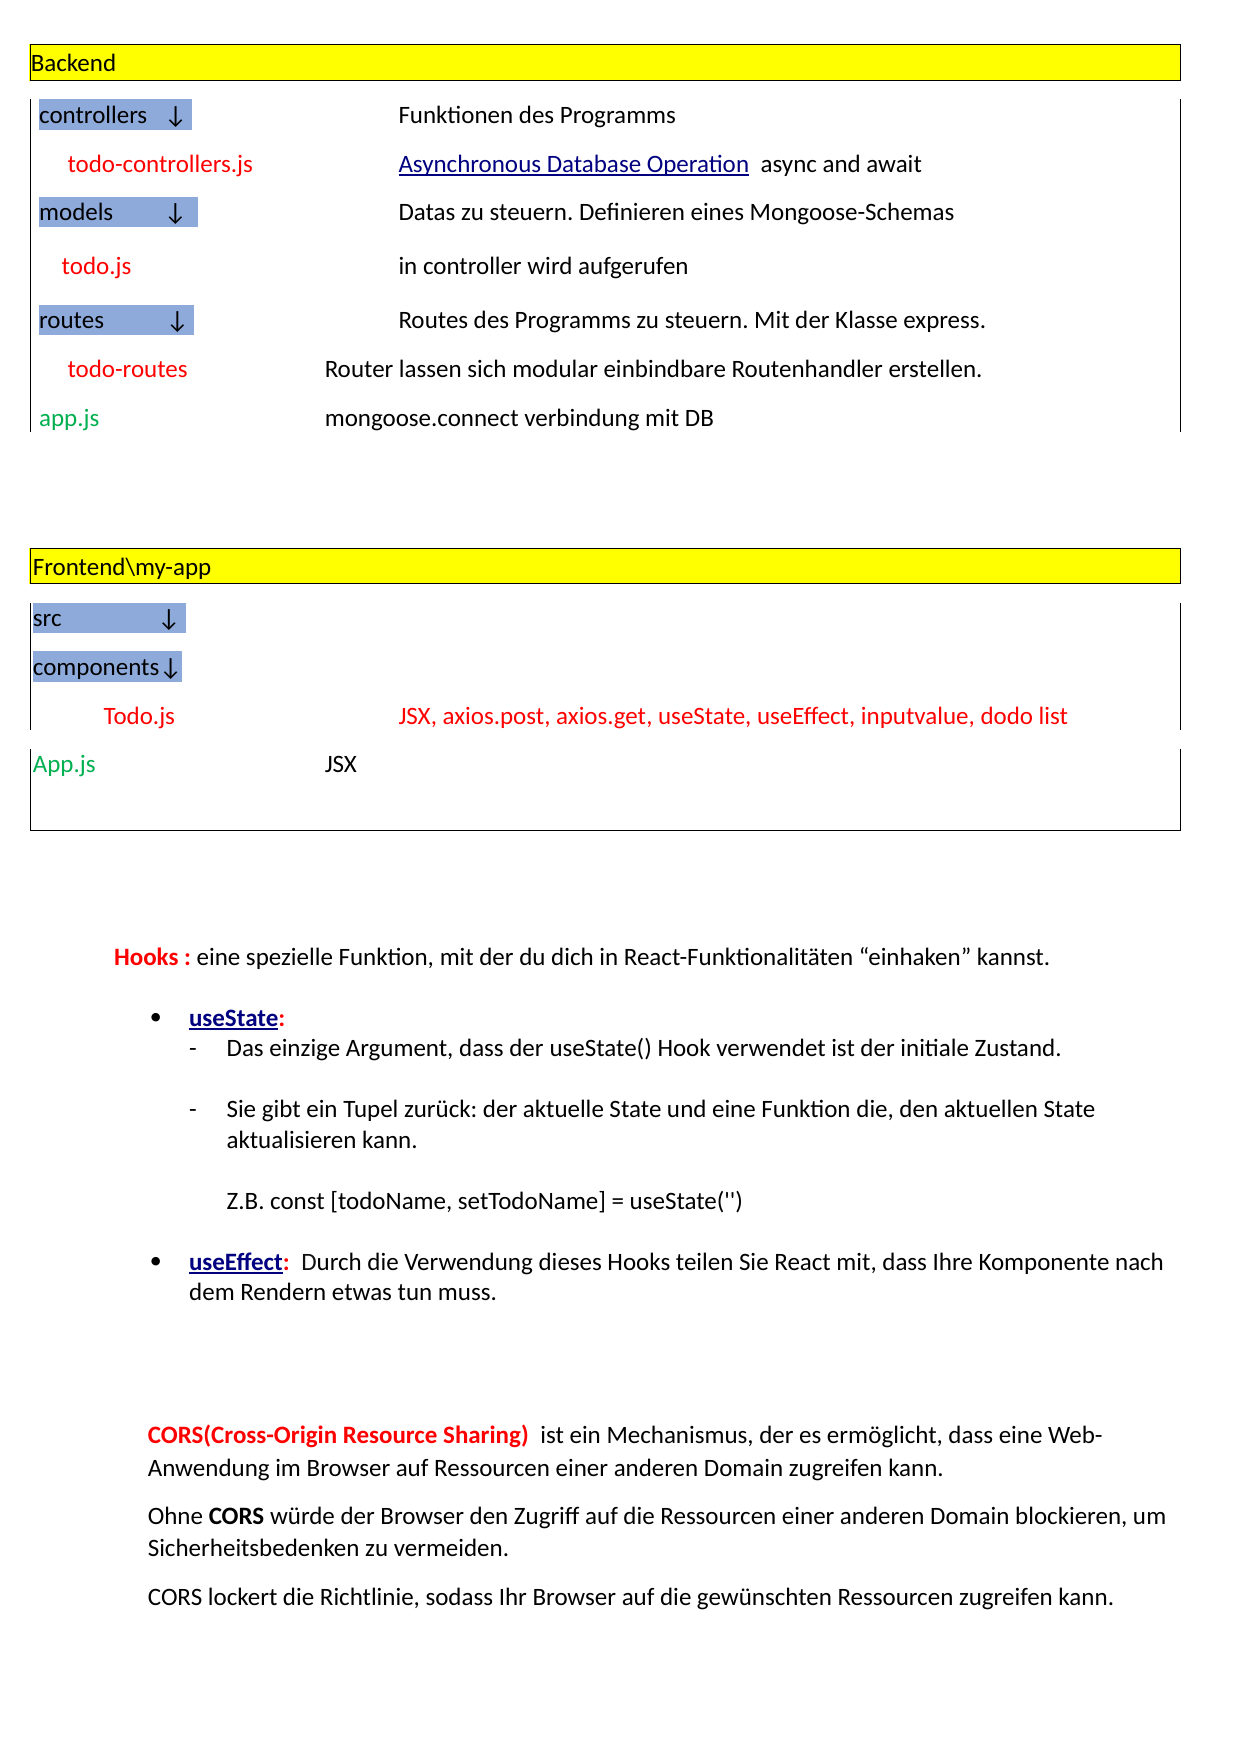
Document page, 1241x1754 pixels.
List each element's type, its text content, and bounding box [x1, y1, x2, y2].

text Ohne CORS würde der Browser den Zugriff auf die Ressourcen einer anderen Domain blockieren, um Sicherheitsbedenken zu vermeiden. [148, 1500, 1181, 1563]
list Z.B. const [todoName, setTodoName] = useState('') [226, 1185, 1181, 1216]
text src ↓ [31, 603, 1180, 633]
subtitle models ↓ Datas zu steuern. Definieren eines Mongoose-Schemas [31, 197, 1180, 227]
list useEffect: Durch die Verwendung dieses Hooks teilen Sie React mit, dass Ihre Komponente nach dem Rendern etwas tun muss. [151, 1246, 1181, 1307]
text Backend [31, 45, 1180, 80]
list Das einzige Argument, dass der useState() Hook verwendet ist der initiale Zustand. [189, 1032, 1181, 1063]
text App.js JSX [29, 748, 1180, 779]
text todo-routes Router lassen sich modular einbindbare Routenhandler erstellen. [31, 353, 1180, 384]
list useState: [151, 1002, 1181, 1032]
subtitle todo.js in controller wird aufgerufen [31, 251, 1180, 281]
text routes ↓ Routes des Programms zu steuern. Mit der Klasse express. [31, 304, 1180, 335]
text Hooks : eine spezielle Funktion, mit der du dich in React-Funktionalitäten “einhaken” kannst. [114, 941, 1181, 971]
text CORS lockert die Richtlinie, sodass Ihr Browser auf die gewünschten Ressourcen zugreifen kann. [148, 1581, 1181, 1611]
text Todo.js JSX, axios.post, axios.get, useState, useEffect, inputvalue, dodo list [31, 700, 1180, 730]
text todo-controllers.js Asynchronous Database Operation async and await [31, 148, 1180, 178]
text controllers ↓ Funktionen des Programms [31, 99, 1180, 130]
text Frontend\my-app [31, 549, 1180, 583]
text CORS(Cross-Origin Resource Sharing) ist ein Mechanismus, der es ermöglicht, dass eine Web-Anwendung im Browser auf Ressourcen einer anderen Domain zugreifen kann. [148, 1420, 1181, 1482]
list Sie gibt ein Tupel zurück: der aktuelle State und eine Funktion die, den aktuellen State aktualisieren kann. [189, 1093, 1181, 1154]
text app.js mongoose.connect verbindung mit DB [31, 402, 1180, 432]
text components↓ [31, 651, 1180, 682]
